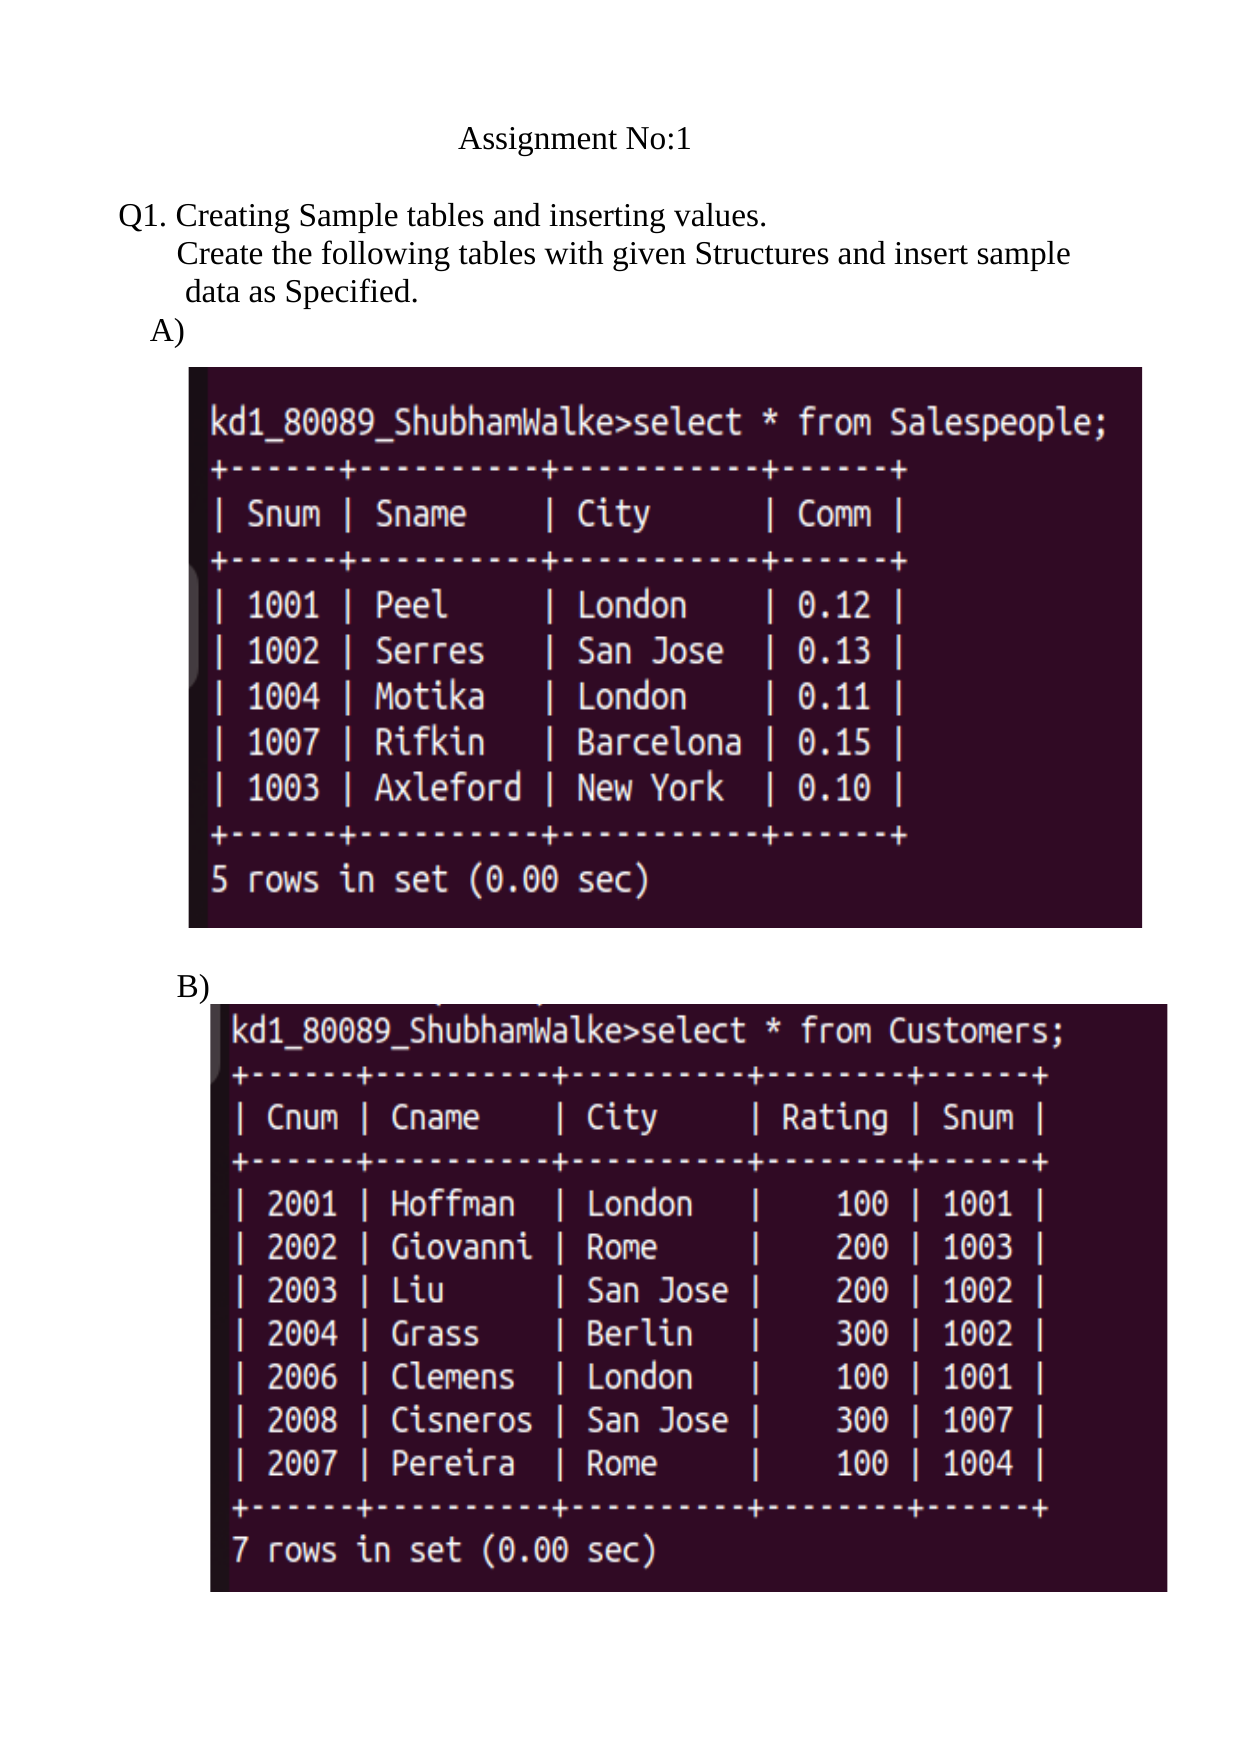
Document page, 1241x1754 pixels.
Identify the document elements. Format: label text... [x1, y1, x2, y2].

text data as Specified. [118, 271, 1122, 310]
text Assignment No:1 [118, 118, 1122, 156]
text B) [118, 966, 1122, 1004]
text Q1. Creating Sample tables and inserting values. [118, 195, 1122, 233]
picture [188, 367, 1143, 928]
text A) [118, 310, 1122, 348]
text Create the following tables with given Structures and insert sample [118, 233, 1122, 271]
picture [210, 1004, 1168, 1592]
